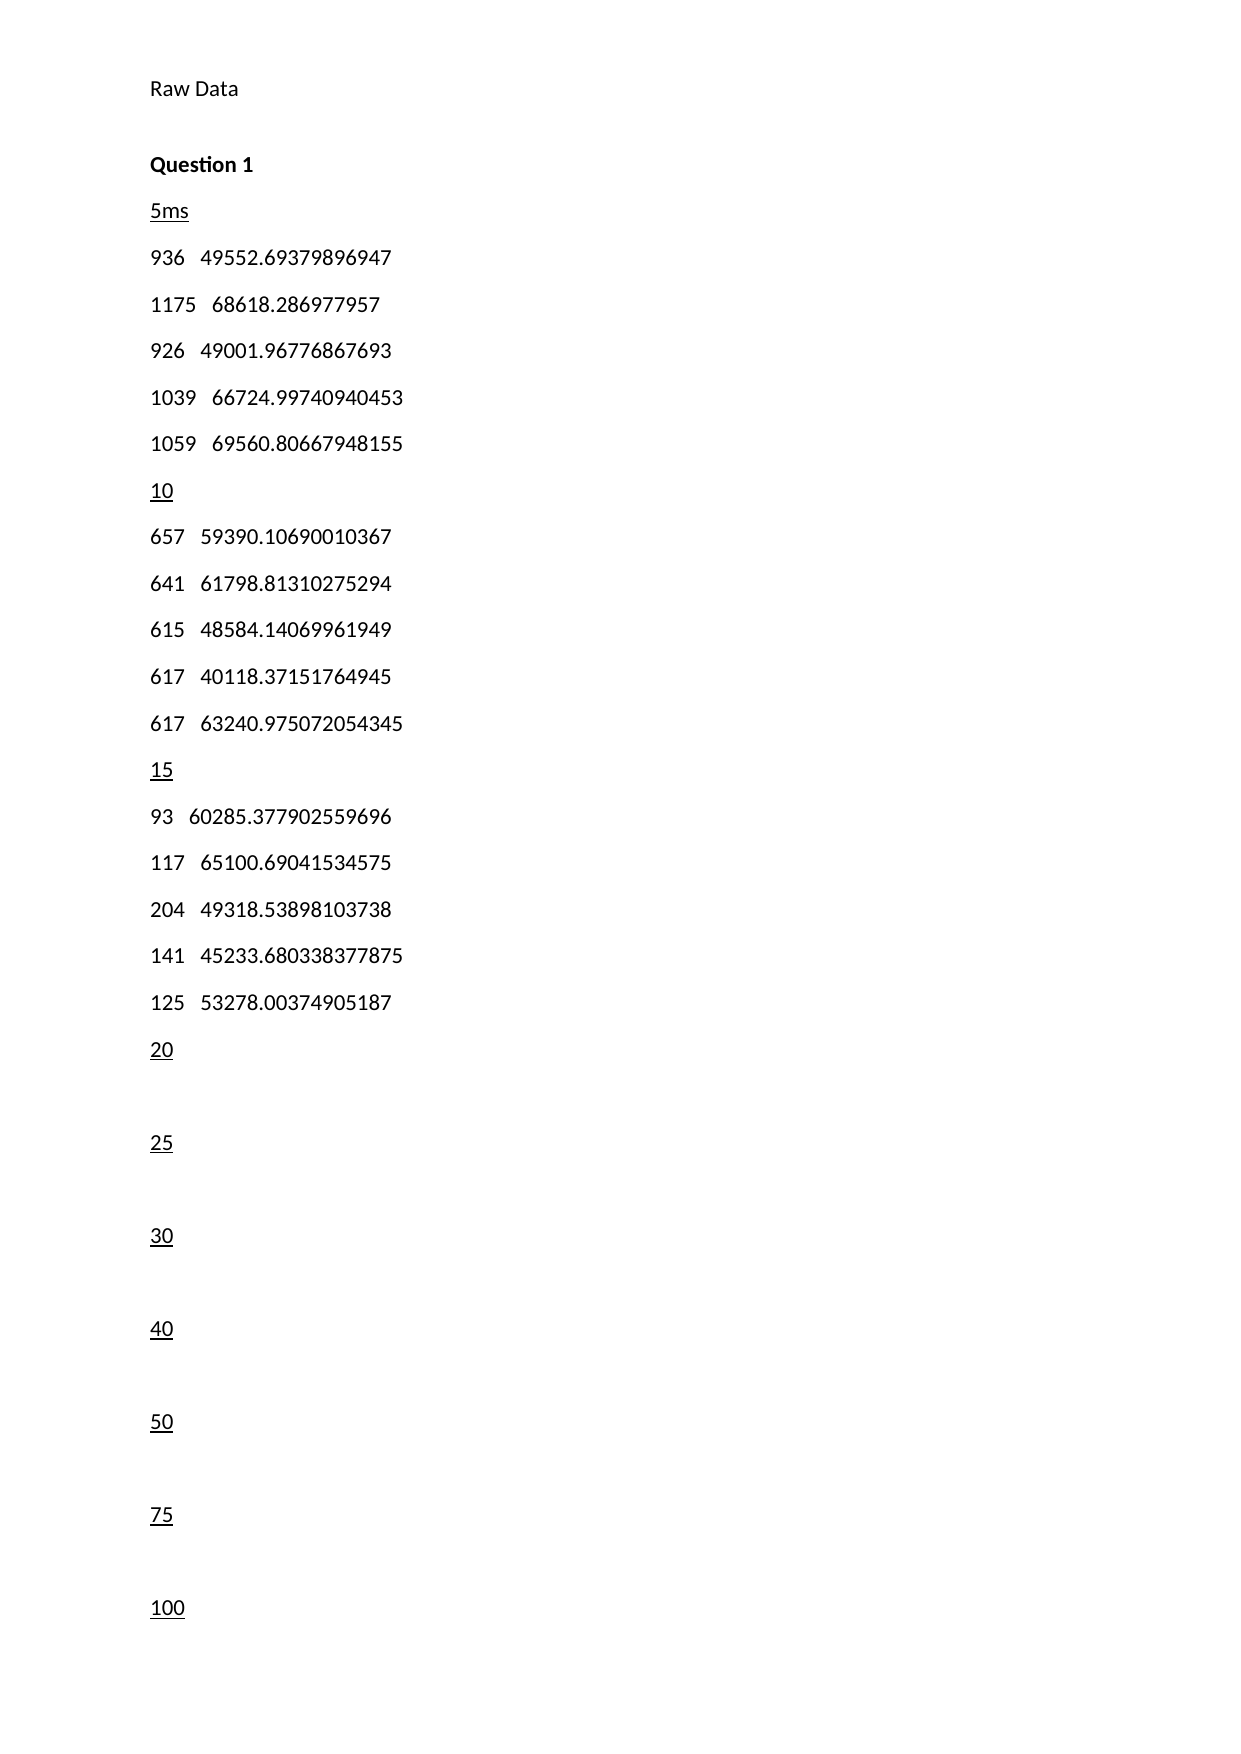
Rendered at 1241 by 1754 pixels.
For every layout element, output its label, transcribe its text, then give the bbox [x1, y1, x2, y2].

text 30 [150, 1221, 1090, 1249]
text 617 63240.975072054345 [150, 709, 1090, 737]
text 926 49001.96776867693 [150, 336, 1090, 364]
text 125 53278.00374905187 [150, 988, 1090, 1016]
text 1175 68618.286977957 [150, 290, 1090, 318]
text 615 48584.14069961949 [150, 616, 1090, 644]
text 25 [150, 1128, 1090, 1156]
text 617 40118.37151764945 [150, 662, 1090, 690]
text 657 59390.10690010367 [150, 522, 1090, 551]
text 75 [150, 1500, 1090, 1528]
text 141 45233.680338377875 [150, 942, 1090, 969]
text 5ms [150, 197, 1090, 224]
text 10 [150, 476, 1090, 504]
text 93 60285.377902559696 [150, 802, 1090, 830]
text Question 1 [150, 150, 1090, 178]
text 50 [150, 1407, 1090, 1435]
text 40 [150, 1314, 1090, 1342]
text 1039 66724.99740940453 [150, 383, 1090, 411]
text 20 [150, 1035, 1090, 1063]
text 100 [150, 1593, 1090, 1621]
text 15 [150, 755, 1090, 783]
text 1059 69560.80667948155 [150, 429, 1090, 457]
text 117 65100.69041534575 [150, 848, 1090, 876]
text 936 49552.69379896947 [150, 243, 1090, 271]
text 641 61798.81310275294 [150, 569, 1090, 597]
text 204 49318.53898103738 [150, 895, 1090, 923]
